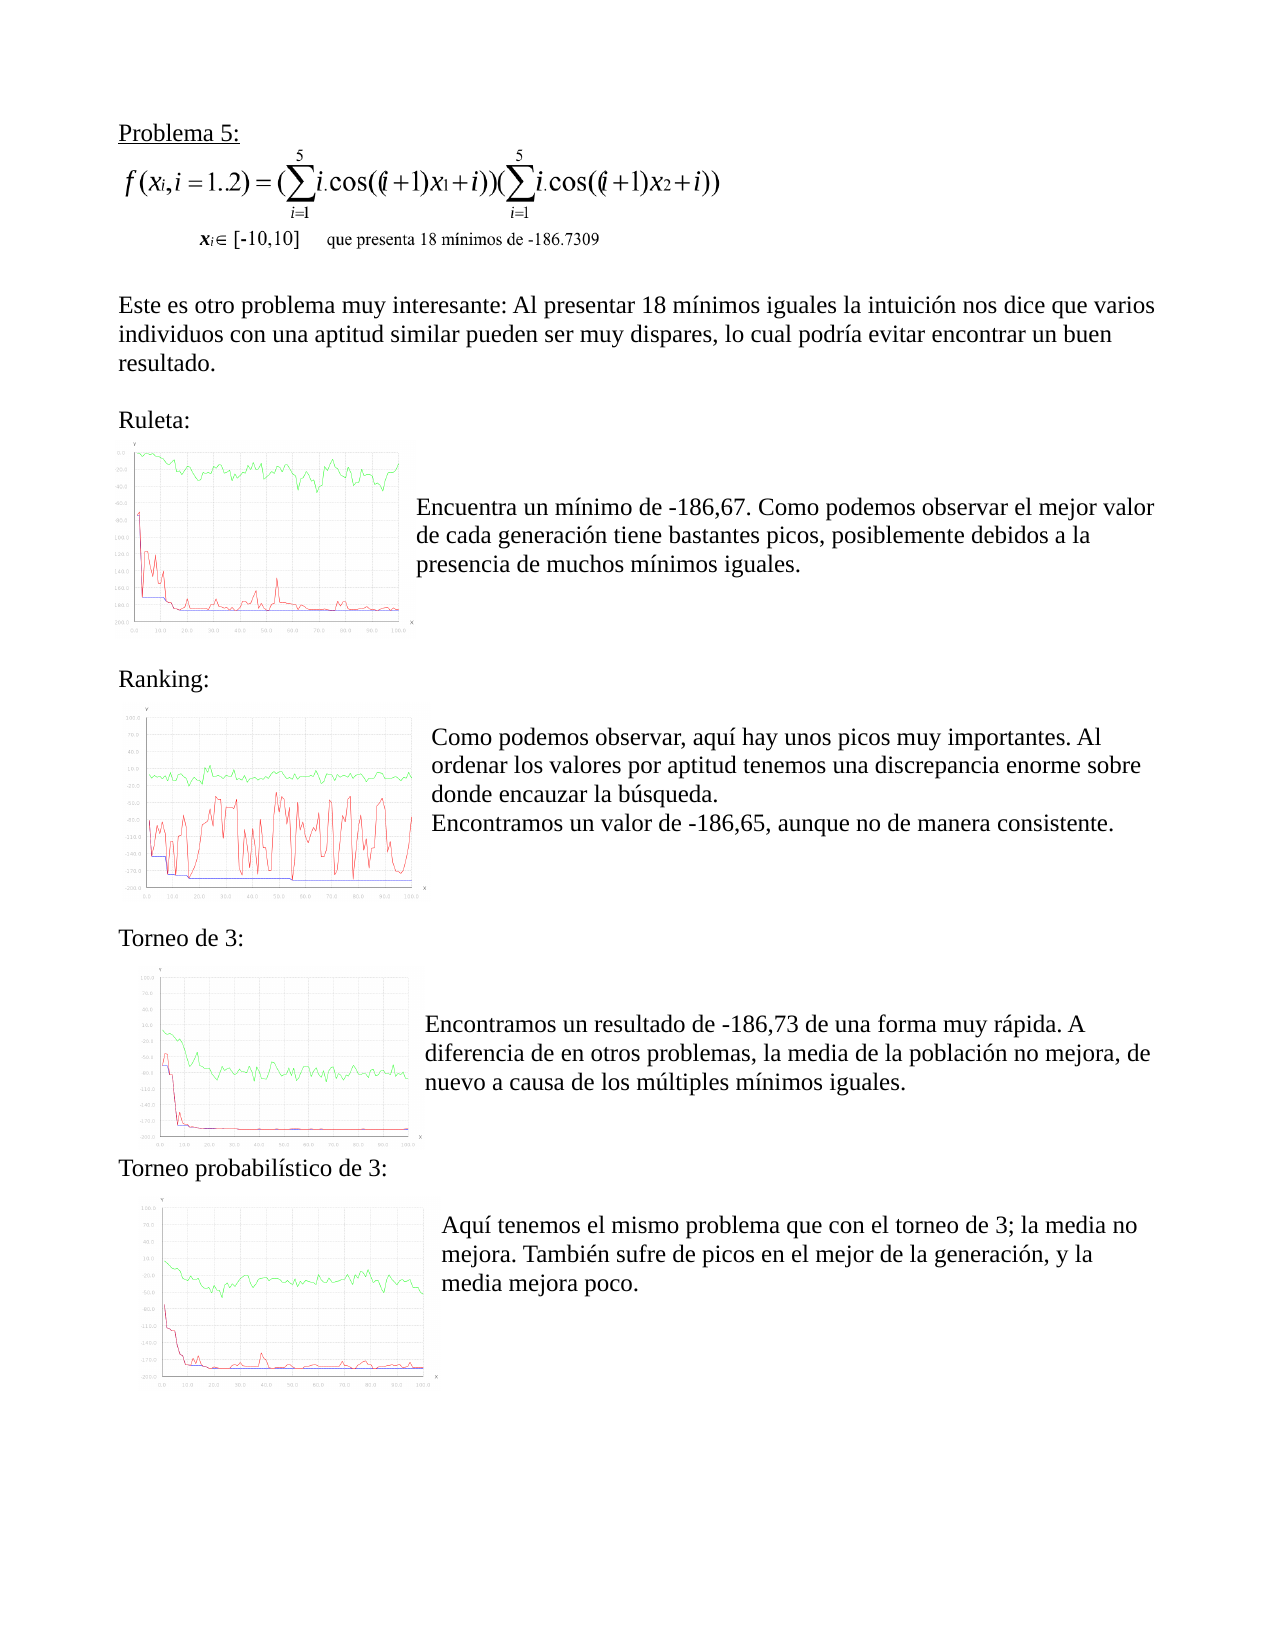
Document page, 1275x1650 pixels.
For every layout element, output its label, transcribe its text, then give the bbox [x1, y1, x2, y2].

text Encontramos un valor de -186,65, aunque no de manera consistente. [432, 808, 1157, 837]
text Encuentra un mínimo de -186,67. Como podemos observar el mejor valor de cada generación tiene bastantes picos, posiblemente debidos a la presencia de muchos mínimos iguales. [416, 492, 1157, 578]
text Como podemos observar, aquí hay unos picos muy importantes. Al ordenar los valores por aptitud tenemos una discrepancia enorme sobre donde encauzar la búsqueda. [432, 722, 1157, 808]
text Este es otro problema muy interesante: Al presentar 18 mínimos iguales la intuición nos dice que varios individuos con una aptitud similar pueden ser muy dispares, lo cual podría evitar encontrar un buen resultado. [118, 291, 1157, 377]
text Ruleta: [118, 406, 1157, 434]
text Aquí tenemos el mismo problema que con el torneo de 3; la media no mejora. También sufre de picos en el mejor de la generación, y la media mejora poco. [442, 1211, 1157, 1297]
text Encontramos un resultado de -186,73 de una forma muy rápida. A diferencia de en otros problemas, la media de la población no mejora, de nuevo a causa de los múltiples mínimos iguales. [425, 1009, 1157, 1096]
text Torneo de 3: [118, 923, 1157, 952]
text Problema 5: [118, 118, 1157, 147]
text Torneo probabilístico de 3: [118, 1153, 1157, 1182]
text Ranking: [118, 664, 1157, 693]
